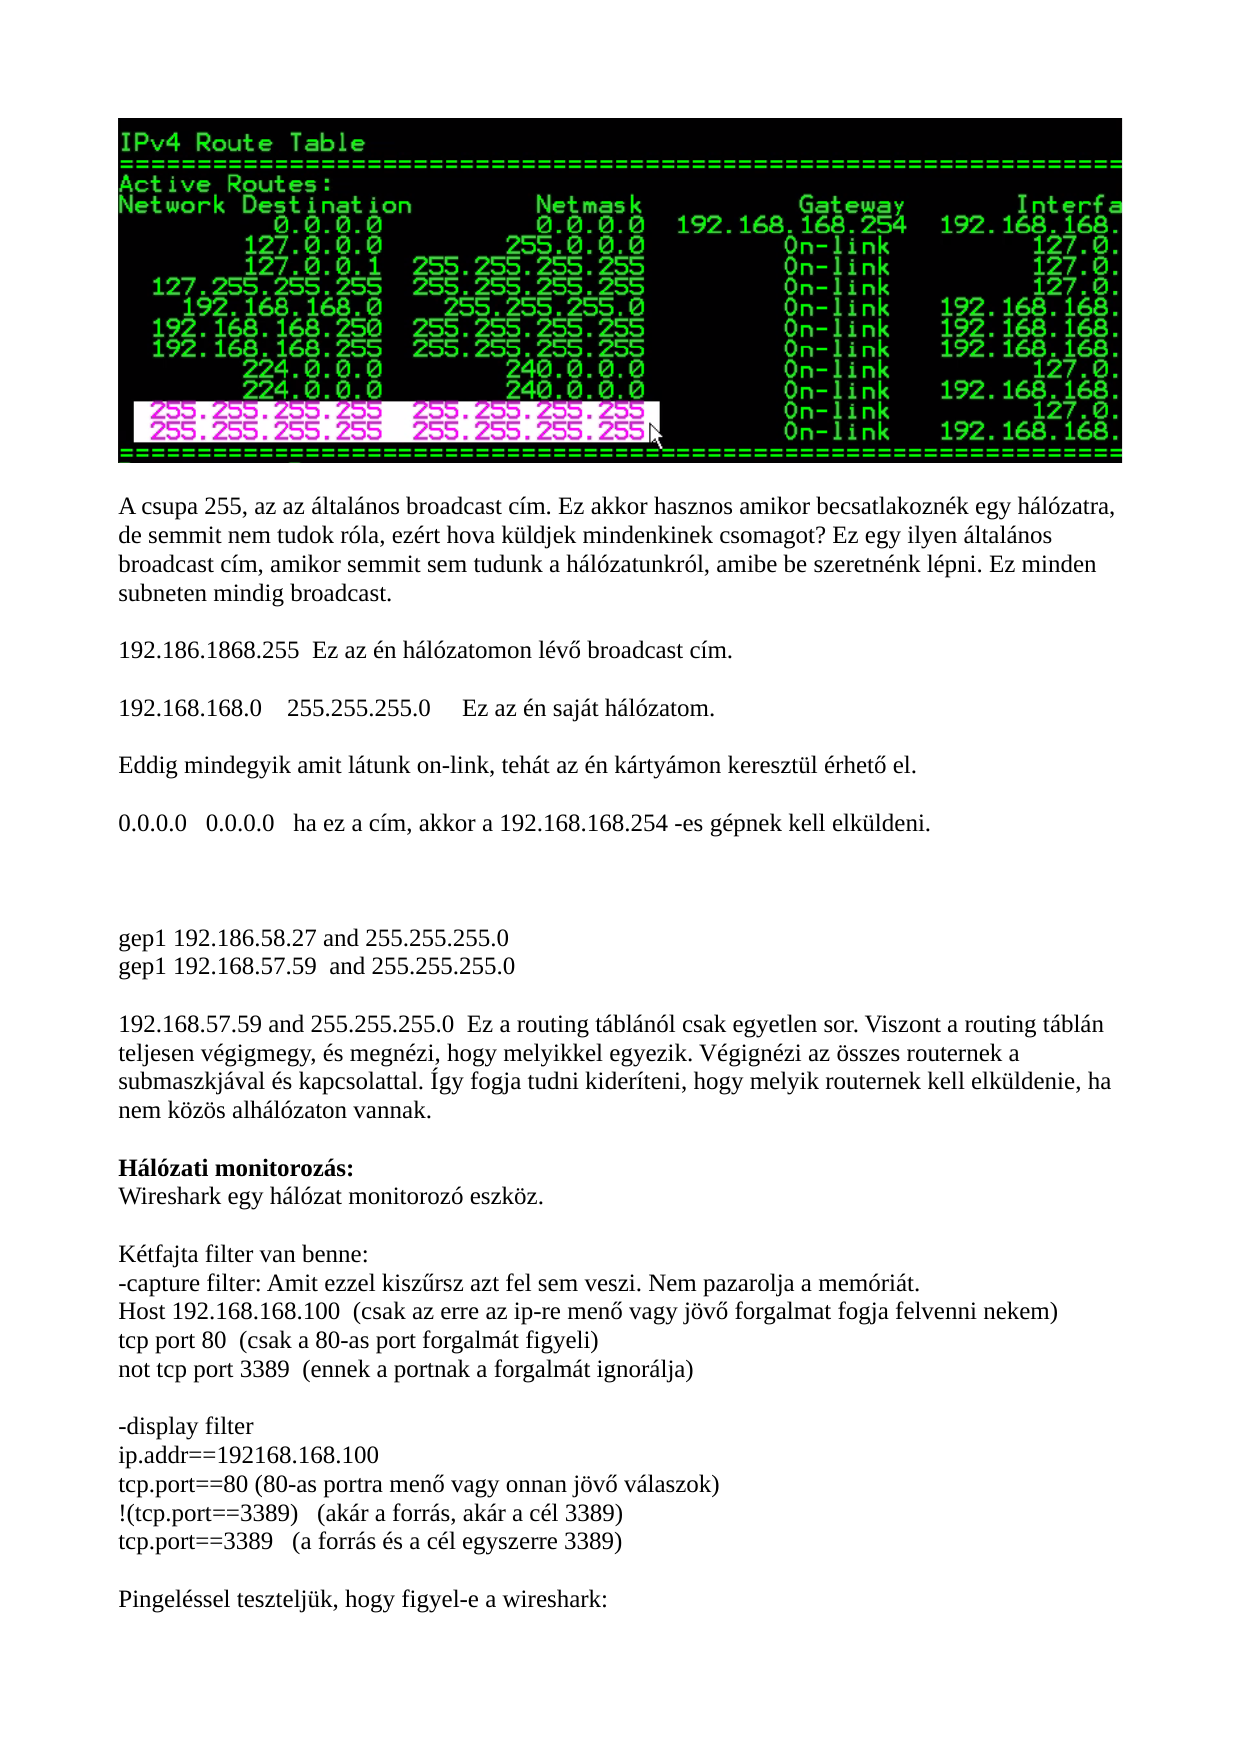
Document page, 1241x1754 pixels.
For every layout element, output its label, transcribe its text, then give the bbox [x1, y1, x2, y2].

text gep1 192.168.57.59 and 255.255.255.0 [118, 951, 1122, 980]
text not tcp port 3389 (ennek a portnak a forgalmát ignorálja) [118, 1354, 1122, 1383]
text ip.addr==192168.168.100 [118, 1440, 1122, 1469]
text -display filter [118, 1411, 1122, 1440]
text 192.168.57.59 and 255.255.255.0 Ez a routing táblánól csak egyetlen sor. Viszont a routing táblán teljesen végigmegy, és megnézi, hogy melyikkel egyezik. Végignézi az összes routernek a submaszkjával és kapcsolattal. Így fogja tudni kideríteni, hogy melyik routernek kell elküldenie, ha nem közös alhálózaton vannak. [118, 1009, 1122, 1124]
picture [118, 118, 1123, 463]
text 192.168.168.0 255.255.255.0 Ez az én saját hálózatom. [118, 693, 1122, 721]
text tcp.port==80 (80-as portra menő vagy onnan jövő válaszok) [118, 1469, 1122, 1498]
text Wireshark egy hálózat monitorozó eszköz. [118, 1181, 1122, 1210]
text tcp.port==3389 (a forrás és a cél egyszerre 3389) [118, 1526, 1122, 1555]
text Hálózati monitorozás: [118, 1153, 1122, 1181]
text gep1 192.186.58.27 and 255.255.255.0 [118, 923, 1122, 951]
text 192.186.1868.255 Ez az én hálózatomon lévő broadcast cím. [118, 635, 1122, 664]
text Kétfajta filter van benne: [118, 1239, 1122, 1268]
text !(tcp.port==3389) (akár a forrás, akár a cél 3389) [118, 1498, 1122, 1526]
text -capture filter: Amit ezzel kiszűrsz azt fel sem veszi. Nem pazarolja a memóriát. [118, 1268, 1122, 1296]
text tcp port 80 (csak a 80-as port forgalmát figyeli) [118, 1325, 1122, 1354]
text Pingeléssel teszteljük, hogy figyel-e a wireshark: [118, 1584, 1122, 1613]
text A csupa 255, az az általános broadcast cím. Ez akkor hasznos amikor becsatlakoznék egy hálózatra, de semmit nem tudok róla, ezért hova küldjek mindenkinek csomagot? Ez egy ilyen általános broadcast cím, amikor semmit sem tudunk a hálózatunkról, amibe be szeretnénk lépni. Ez minden subneten mindig broadcast. [118, 491, 1122, 606]
text Eddig mindegyik amit látunk on-link, tehát az én kártyámon keresztül érhető el. [118, 750, 1122, 779]
text Host 192.168.168.100 (csak az erre az ip-re menő vagy jövő forgalmat fogja felvenni nekem) [118, 1296, 1122, 1325]
text 0.0.0.0 0.0.0.0 ha ez a cím, akkor a 192.168.168.254 -es gépnek kell elküldeni. [118, 808, 1122, 836]
